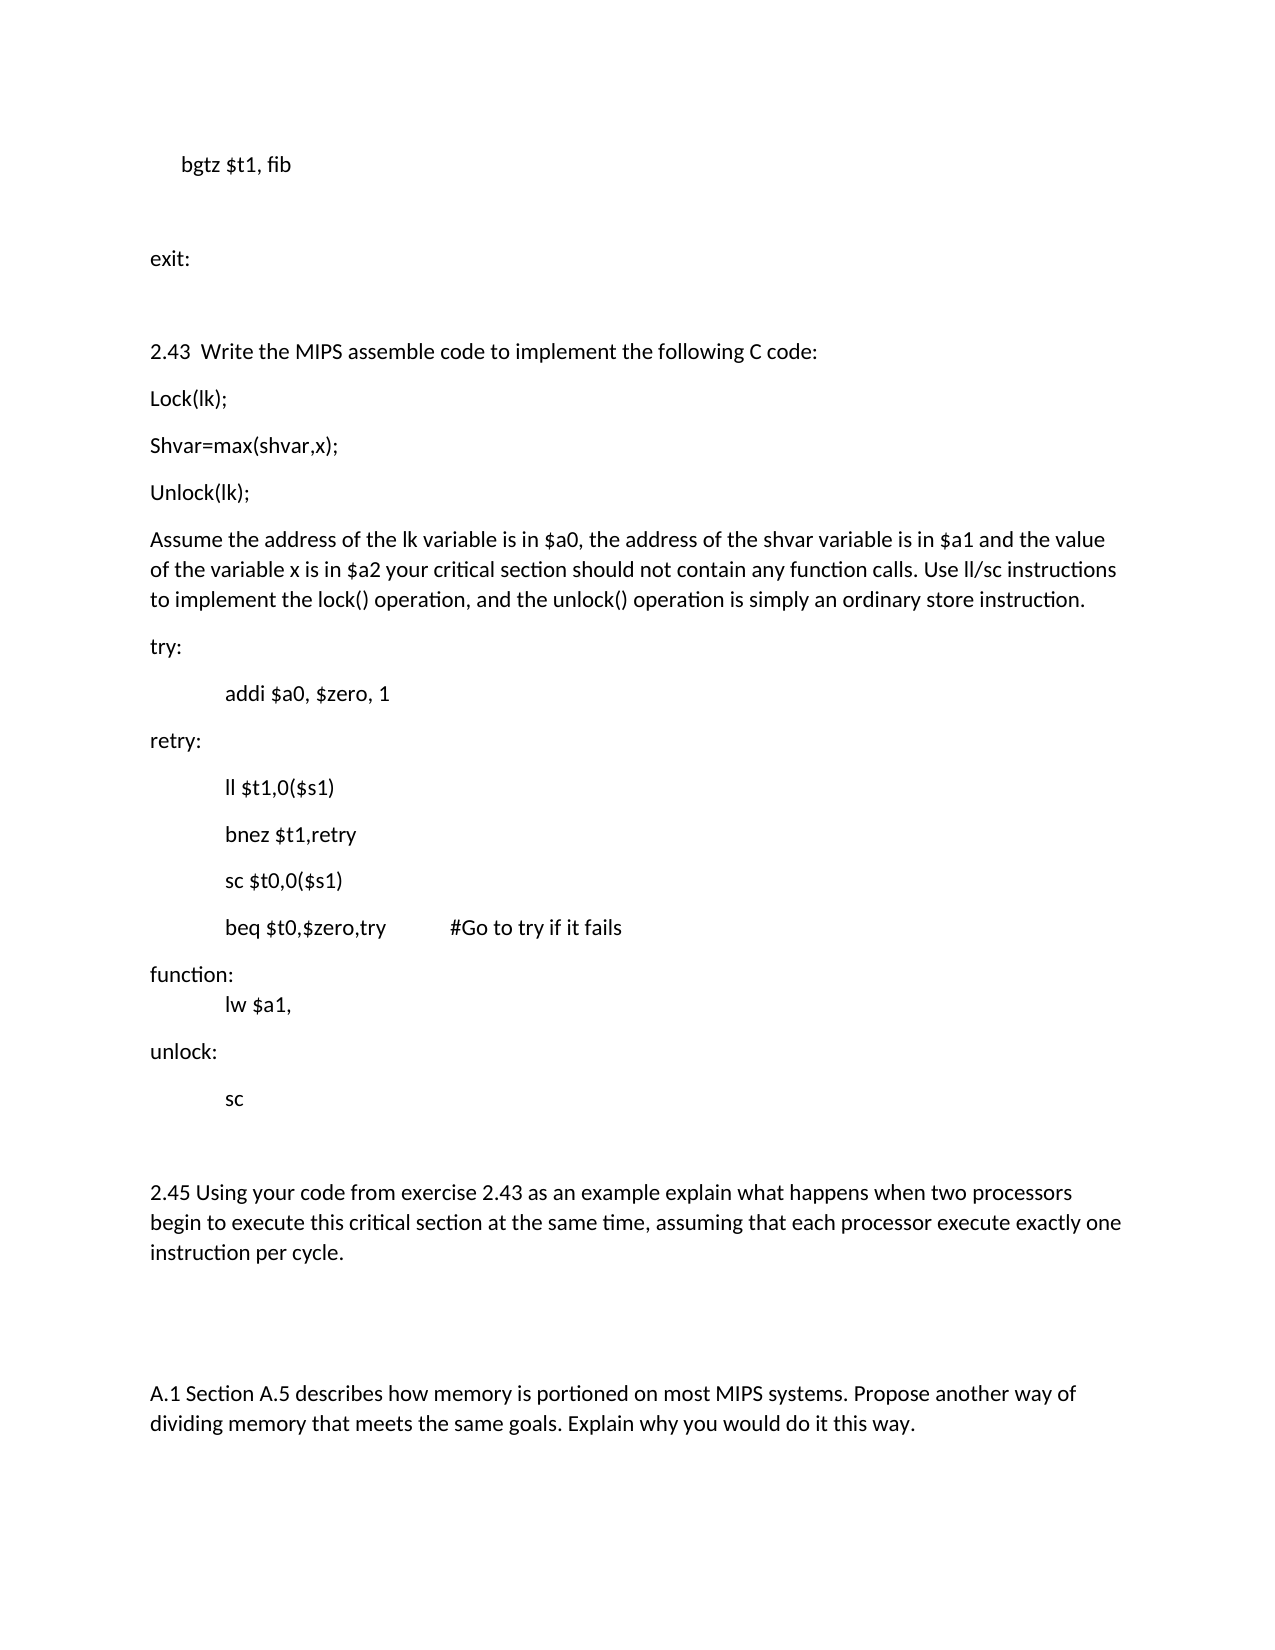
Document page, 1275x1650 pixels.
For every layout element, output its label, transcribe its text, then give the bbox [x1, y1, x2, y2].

text A.1 Section A.5 describes how memory is portioned on most MIPS systems. Propose another way of dividing memory that meets the same goals. Explain why you would do it this way. [150, 1379, 1125, 1437]
text Assume the address of the lk variable is in $a0, the address of the shvar variable is in $a1 and the value of the variable x is in $a2 your critical section should not contain any function calls. Use ll/sc instructions to implement the lock() operation, and the unlock() operation is simply an ordinary store instruction. [150, 525, 1125, 613]
text bgtz $t1, fib [150, 150, 1125, 178]
text retry: [150, 726, 1125, 754]
text addi $a0, $zero, 1 [150, 679, 1125, 707]
text ll $t1,0($s1) [150, 773, 1125, 801]
text unlock: [150, 1037, 1125, 1066]
text Lock(lk); [150, 384, 1125, 412]
text exit: [150, 244, 1125, 272]
text sc [150, 1084, 1125, 1112]
text Unlock(lk); [150, 478, 1125, 506]
text function: lw $a1, [150, 960, 1125, 1019]
text Shvar=max(shvar,x); [150, 431, 1125, 459]
text sc $t0,0($s1) [150, 867, 1125, 895]
text 2.45 Using your code from exercise 2.43 as an example explain what happens when two processors begin to execute this critical section at the same time, assuming that each processor execute exactly one instruction per cycle. [150, 1178, 1125, 1267]
text 2.43 Write the MIPS assemble code to implement the following C code: [150, 337, 1125, 366]
text beq $t0,$zero,try #Go to try if it fails [150, 913, 1125, 942]
text bnez $t1,retry [150, 820, 1125, 848]
text try: [150, 632, 1125, 660]
